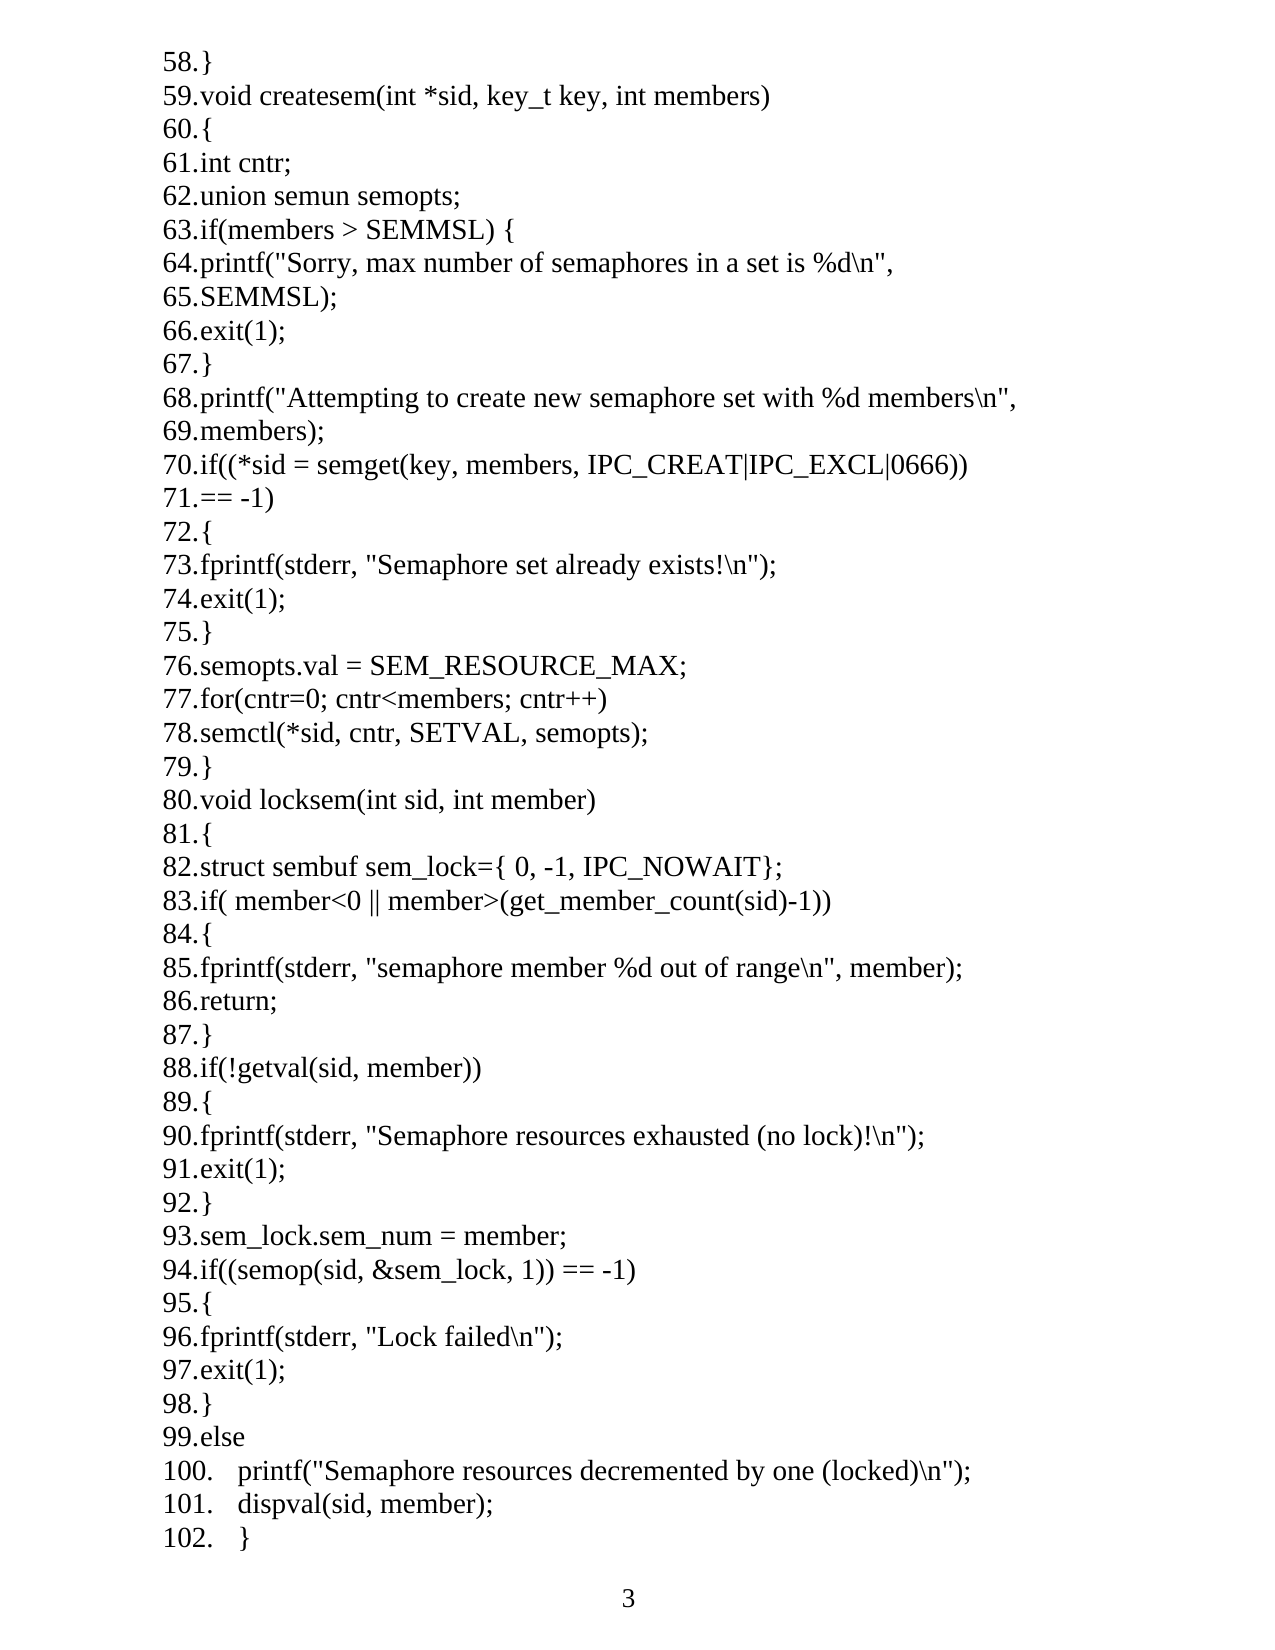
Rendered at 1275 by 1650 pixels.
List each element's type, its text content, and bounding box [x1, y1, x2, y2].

list exit(1); [162, 1352, 1107, 1386]
list } [162, 346, 1107, 380]
list { [162, 1084, 1107, 1118]
list } [162, 1386, 1107, 1419]
list fprintf(stderr, "Semaphore resources exhausted (no lock)!\n"); [162, 1118, 1107, 1151]
list sem_lock.sem_num = member; [162, 1218, 1107, 1252]
list { [162, 916, 1107, 950]
list { [162, 1285, 1107, 1319]
list } [162, 749, 1107, 782]
list members); [162, 413, 1107, 447]
list semopts.val = SEM_RESOURCE_MAX; [162, 648, 1107, 682]
list if( member<0 || member>(get_member_count(sid)-1)) [162, 883, 1107, 916]
list exit(1); [162, 313, 1107, 346]
list fprintf(stderr, "semaphore member %d out of range\n", member); [162, 950, 1107, 983]
list { [162, 816, 1107, 849]
list struct sembuf sem_lock={ 0, -1, IPC_NOWAIT}; [162, 849, 1107, 883]
list if(members > SEMMSL) { [162, 212, 1107, 246]
list void locksem(int sid, int member) [162, 782, 1107, 816]
list } [162, 1520, 1107, 1554]
list void createsem(int *sid, key_t key, int members) [162, 78, 1107, 111]
list exit(1); [162, 581, 1107, 614]
list if(!getval(sid, member)) [162, 1051, 1107, 1084]
list == -1) [162, 480, 1107, 514]
list } [162, 614, 1107, 648]
list union semun semopts; [162, 178, 1107, 212]
list exit(1); [162, 1151, 1107, 1185]
list } [162, 1185, 1107, 1218]
list { [162, 514, 1107, 547]
list { [162, 111, 1107, 145]
list printf("Sorry, max number of semaphores in a set is %d\n", [162, 246, 1107, 279]
list } [162, 1017, 1107, 1051]
list fprintf(stderr, "Lock failed\n"); [162, 1319, 1107, 1352]
list dispval(sid, member); [162, 1487, 1107, 1520]
list if((*sid = semget(key, members, IPC_CREAT|IPC_EXCL|0666)) [162, 447, 1107, 480]
list int cntr; [162, 145, 1107, 178]
list SEMMSL); [162, 279, 1107, 313]
list printf("Attempting to create new semaphore set with %d members\n", [162, 380, 1107, 413]
list semctl(*sid, cntr, SETVAL, semopts); [162, 715, 1107, 749]
list if((semop(sid, &sem_lock, 1)) == -1) [162, 1252, 1107, 1285]
list return; [162, 983, 1107, 1017]
list } [162, 44, 1107, 78]
list else [162, 1419, 1107, 1453]
list fprintf(stderr, "Semaphore set already exists!\n"); [162, 547, 1107, 581]
list printf("Semaphore resources decremented by one (locked)\n"); [162, 1453, 1107, 1487]
list for(cntr=0; cntr<members; cntr++) [162, 682, 1107, 715]
